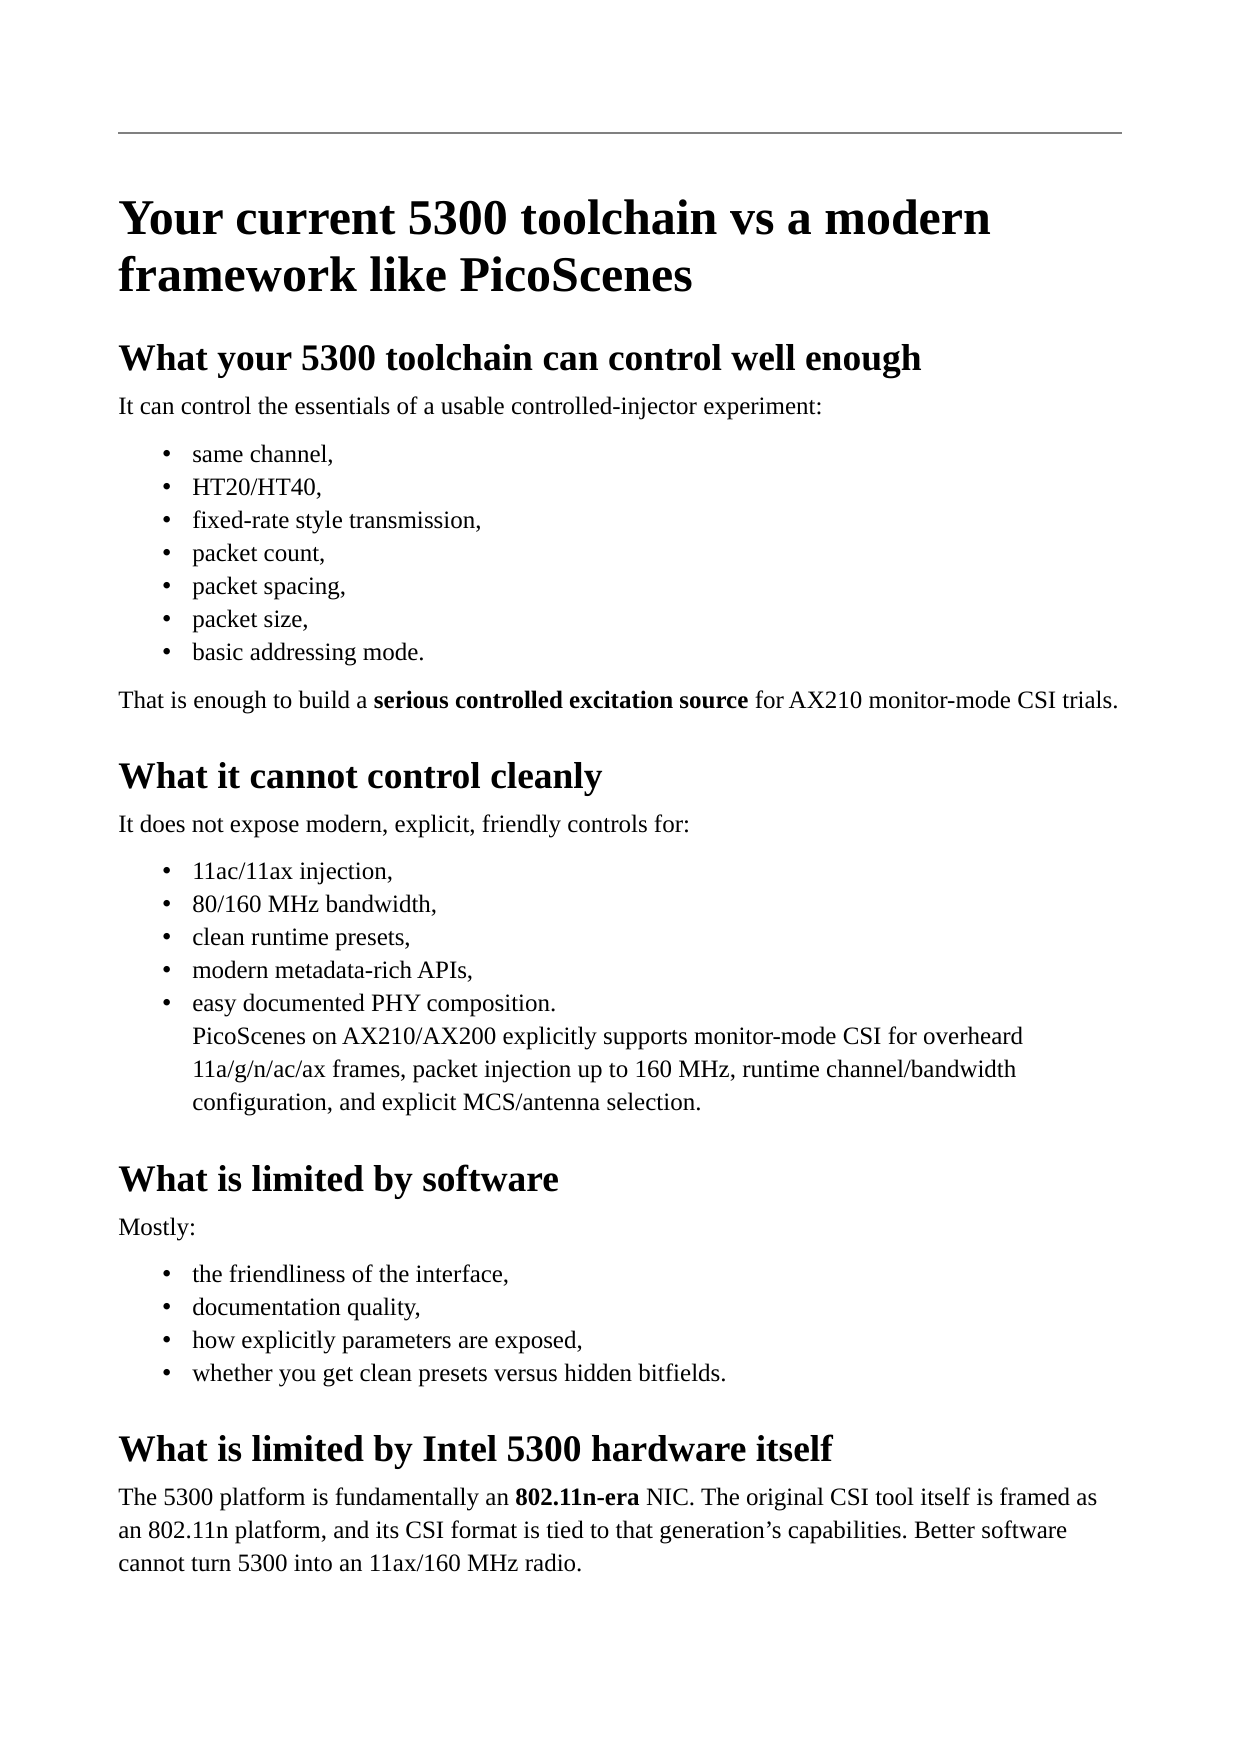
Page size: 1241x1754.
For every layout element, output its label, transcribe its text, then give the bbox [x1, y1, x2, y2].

list 80/160 MHz bandwidth, [162, 889, 1122, 918]
subtitle What is limited by Intel 5300 hardware itself [118, 1427, 1122, 1470]
list documentation quality, [162, 1292, 1122, 1321]
list HT20/HT40, [162, 472, 1122, 501]
text It can control the essentials of a usable controlled-injector experiment: [118, 391, 1122, 420]
subtitle What it cannot control cleanly [118, 753, 1122, 796]
list packet spacing, [162, 571, 1122, 600]
list the friendliness of the interface, [162, 1259, 1122, 1288]
list packet count, [162, 538, 1122, 567]
list easy documented PHY composition. PicoScenes on AX210/AX200 explicitly supports monitor-mode CSI for overheard 11a/g/n/ac/ax frames, packet injection up to 160 MHz, runtime channel/bandwidth configuration, and explicit MCS/antenna selection. [162, 988, 1122, 1116]
text That is enough to build a serious controlled excitation source for AX210 monitor-mode CSI trials. [118, 685, 1122, 713]
subtitle Your current 5300 toolchain vs a modern framework like PicoScenes [118, 187, 1122, 302]
list packet size, [162, 604, 1122, 633]
list 11ac/11ax injection, [162, 856, 1122, 885]
list how explicitly parameters are exposed, [162, 1325, 1122, 1354]
subtitle What your 5300 toolchain can control well enough [118, 336, 1122, 379]
list fixed-rate style transmission, [162, 505, 1122, 534]
list modern metadata-rich APIs, [162, 955, 1122, 984]
text It does not expose modern, explicit, friendly controls for: [118, 809, 1122, 837]
list same channel, [162, 439, 1122, 468]
text The 5300 platform is fundamentally an 802.11n-era NIC. The original CSI tool itself is framed as an 802.11n platform, and its CSI format is tied to that generation’s capabilities. Better software cannot turn 5300 into an 11ax/160 MHz radio. [118, 1482, 1122, 1577]
list whether you get clean presets versus hidden bitfields. [162, 1358, 1122, 1387]
list clean runtime presets, [162, 922, 1122, 951]
subtitle What is limited by software [118, 1156, 1122, 1199]
text Mostly: [118, 1212, 1122, 1240]
list basic addressing mode. [162, 637, 1122, 666]
